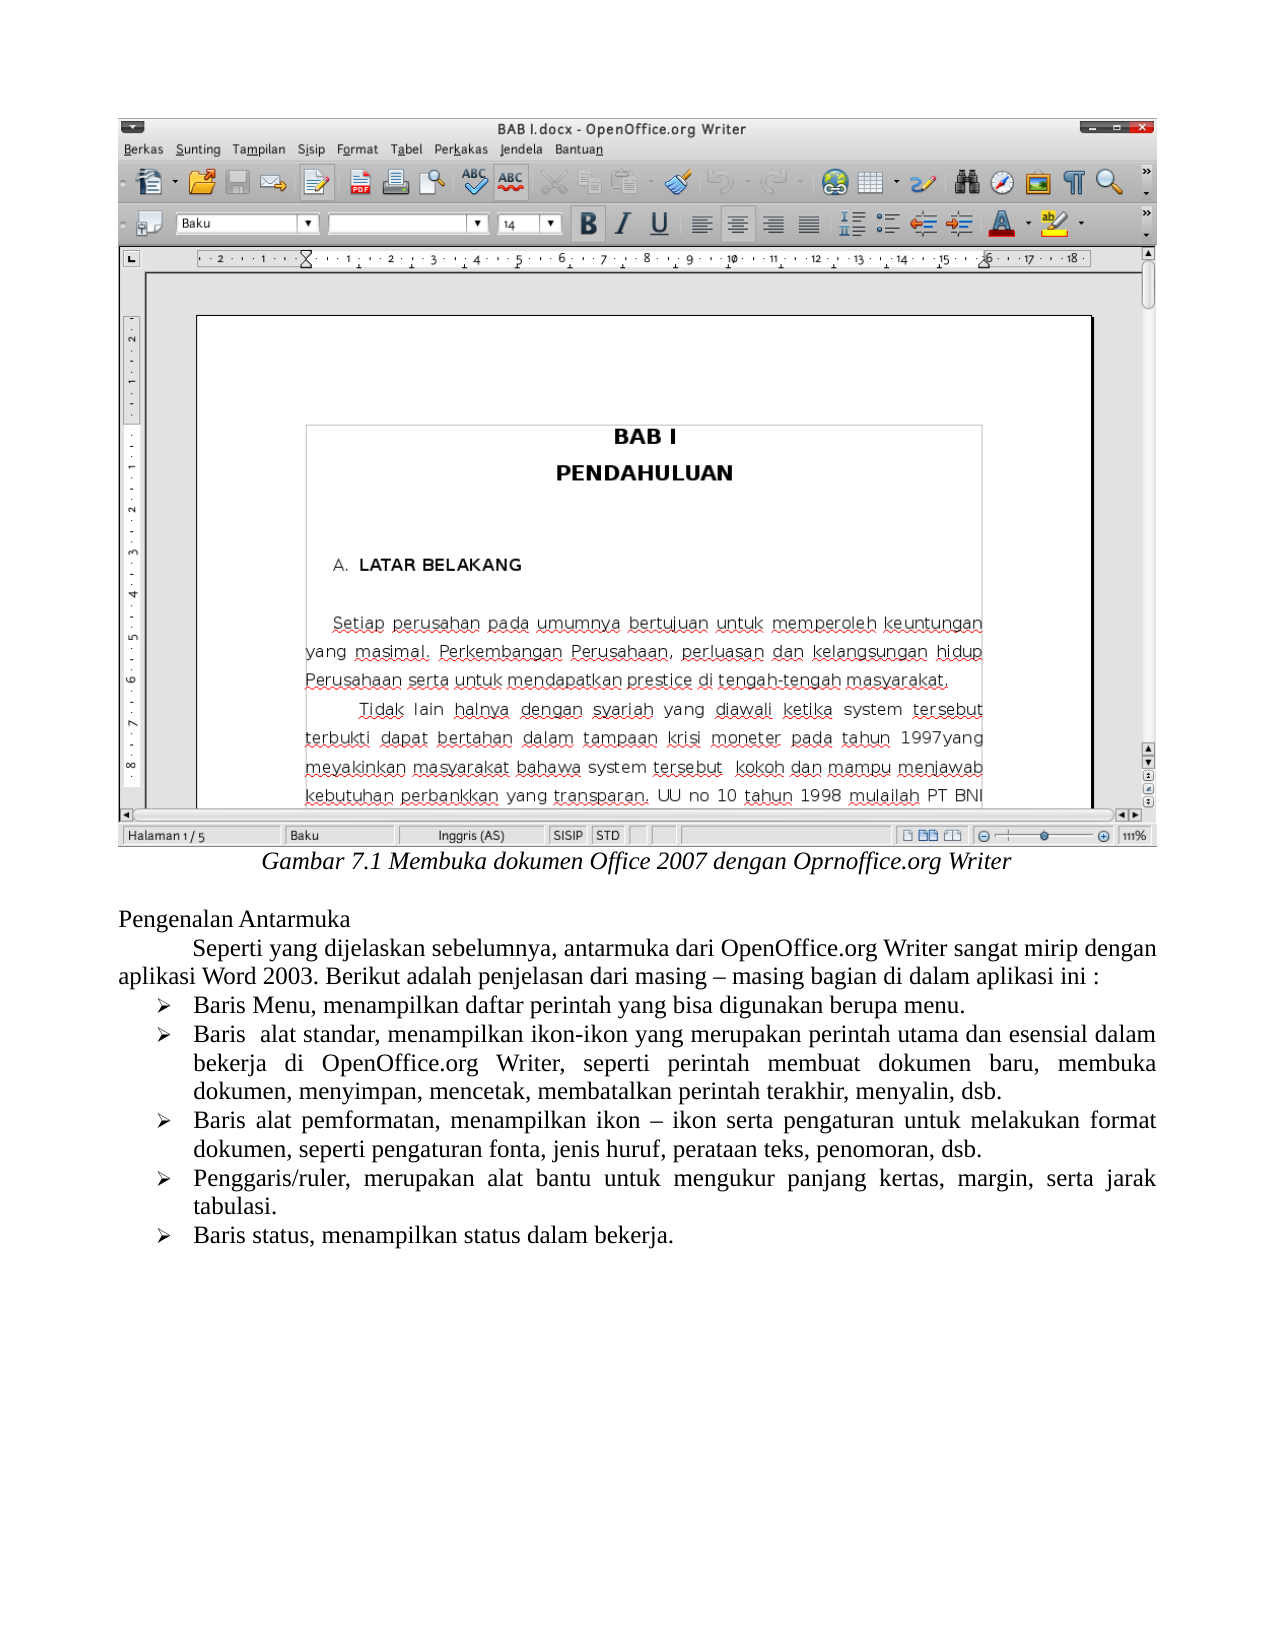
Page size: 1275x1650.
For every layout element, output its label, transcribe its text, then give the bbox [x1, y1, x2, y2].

text Seperti yang dijelaskan sebelumnya, antarmuka dari OpenOffice.org Writer sangat mirip dengan aplikasi Word 2003. Berikut adalah penjelasan dari masing – masing bagian di dalam aplikasi ini : [118, 933, 1157, 990]
list Baris alat pemformatan, menampilkan ikon – ikon serta pengaturan untuk melakukan format dokumen, seperti pengaturan fonta, jenis huruf, perataan teks, penomoran, dsb. [156, 1105, 1157, 1163]
picture [118, 118, 1157, 847]
text Gambar 7.1 Membuka dokumen Office 2007 dengan Oprnoffice.org Writer [118, 847, 1157, 875]
list Baris alat standar, menampilkan ikon-ikon yang merupakan perintah utama dan esensial dalam bekerja di OpenOffice.org Writer, seperti perintah membuat dokumen baru, membuka dokumen, menyimpan, mencetak, membatalkan perintah terakhir, menyalin, dsb. [156, 1019, 1157, 1105]
list Baris Menu, menampilkan daftar perintah yang bisa digunakan berupa menu. [156, 990, 1157, 1019]
list Baris status, menampilkan status dalam bekerja. [156, 1220, 1157, 1249]
text Pengenalan Antarmuka [118, 904, 1157, 933]
list Penggaris/ruler, merupakan alat bantu untuk mengukur panjang kertas, margin, serta jarak tabulasi. [156, 1163, 1157, 1220]
